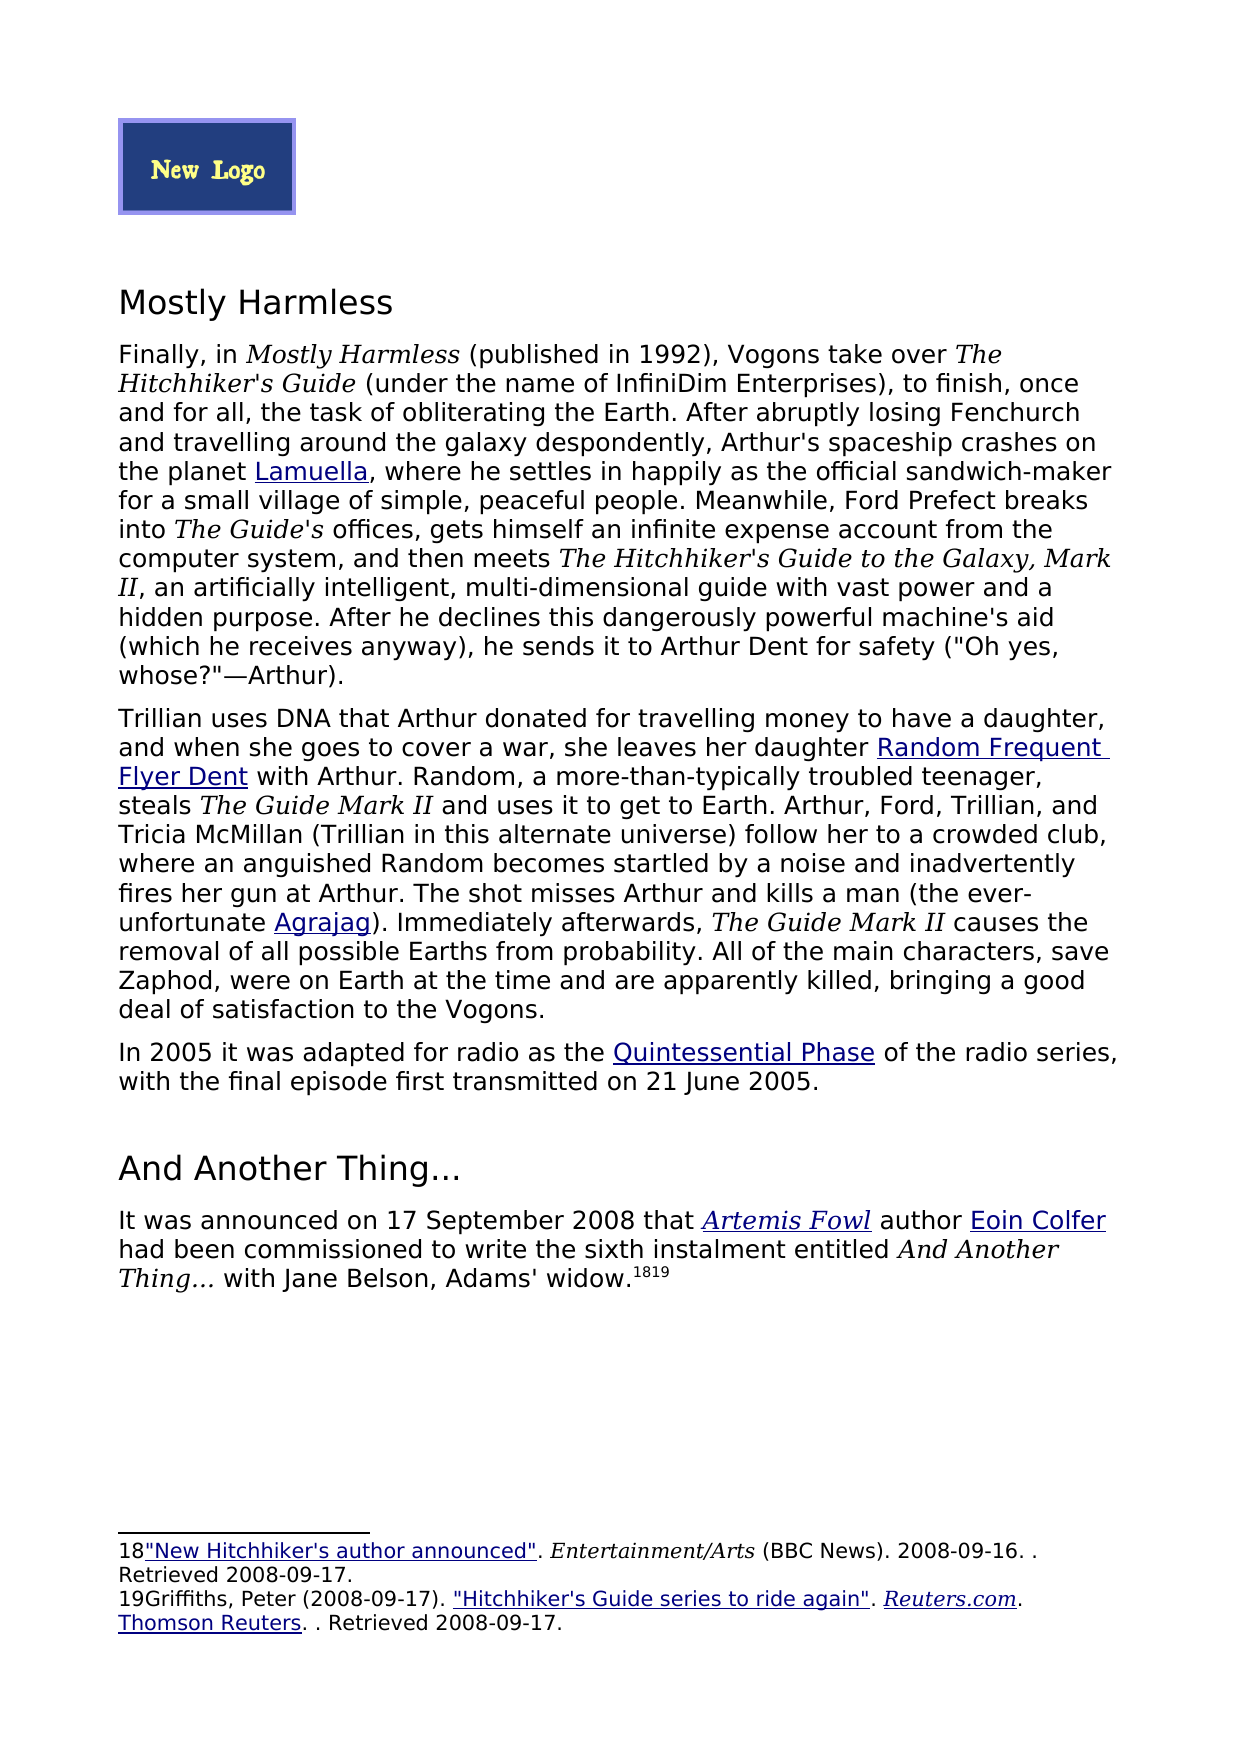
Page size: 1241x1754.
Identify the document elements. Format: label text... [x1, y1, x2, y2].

text In 2005 it was adapted for radio as the Quintessential Phase of the radio series, with the final episode first transmitted on 21 June 2005. [118, 1038, 1122, 1097]
text It was announced on 17 September 2008 that Artemis Fowl author Eoin Colfer had been commissioned to write the sixth instalment entitled And Another Thing... with Jane Belson, Adams' widow. [118, 1206, 1122, 1293]
subtitle Mostly Harmless [118, 283, 1122, 322]
picture [118, 118, 296, 215]
subtitle And Another Thing... [118, 1149, 1122, 1188]
text Griffiths, Peter (2008-09-17). "Hitchhiker's Guide series to ride again". Reuters.com. Thomson Reuters. . Retrieved 2008-09-17. [118, 1587, 1122, 1636]
text "New Hitchhiker's author announced". Entertainment/Arts (BBC News). 2008-09-16. . Retrieved 2008-09-17. [118, 1539, 1122, 1587]
text Trillian uses DNA that Arthur donated for travelling money to have a daughter, and when she goes to cover a war, she leaves her daughter Random Frequent Flyer Dent with Arthur. Random, a more-than-typically troubled teenager, steals The Guide Mark II and uses it to get to Earth. Arthur, Ford, Trillian, and Tricia McMillan (Trillian in this alternate universe) follow her to a crowded club, where an anguished Random becomes startled by a noise and inadvertently fires her gun at Arthur. The shot misses Arthur and kills a man (the ever-unfortunate Agrajag). Immediately afterwards, The Guide Mark II causes the removal of all possible Earths from probability. All of the main characters, save Zaphod, were on Earth at the time and are apparently killed, bringing a good deal of satisfaction to the Vogons. [118, 704, 1122, 1025]
text Finally, in Mostly Harmless (published in 1992), Vogons take over The Hitchhiker's Guide (under the name of InfiniDim Enterprises), to finish, once and for all, the task of obliterating the Earth. After abruptly losing Fenchurch and travelling around the galaxy despondently, Arthur's spaceship crashes on the planet Lamuella, where he settles in happily as the official sandwich-maker for a small village of simple, peaceful people. Meanwhile, Ford Prefect breaks into The Guide's offices, gets himself an infinite expense account from the computer system, and then meets The Hitchhiker's Guide to the Galaxy, Mark II, an artificially intelligent, multi-dimensional guide with vast power and a hidden purpose. After he declines this dangerously powerful machine's aid (which he receives anyway), he sends it to Arthur Dent for safety ("Oh yes, whose?"—Arthur). [118, 340, 1122, 690]
